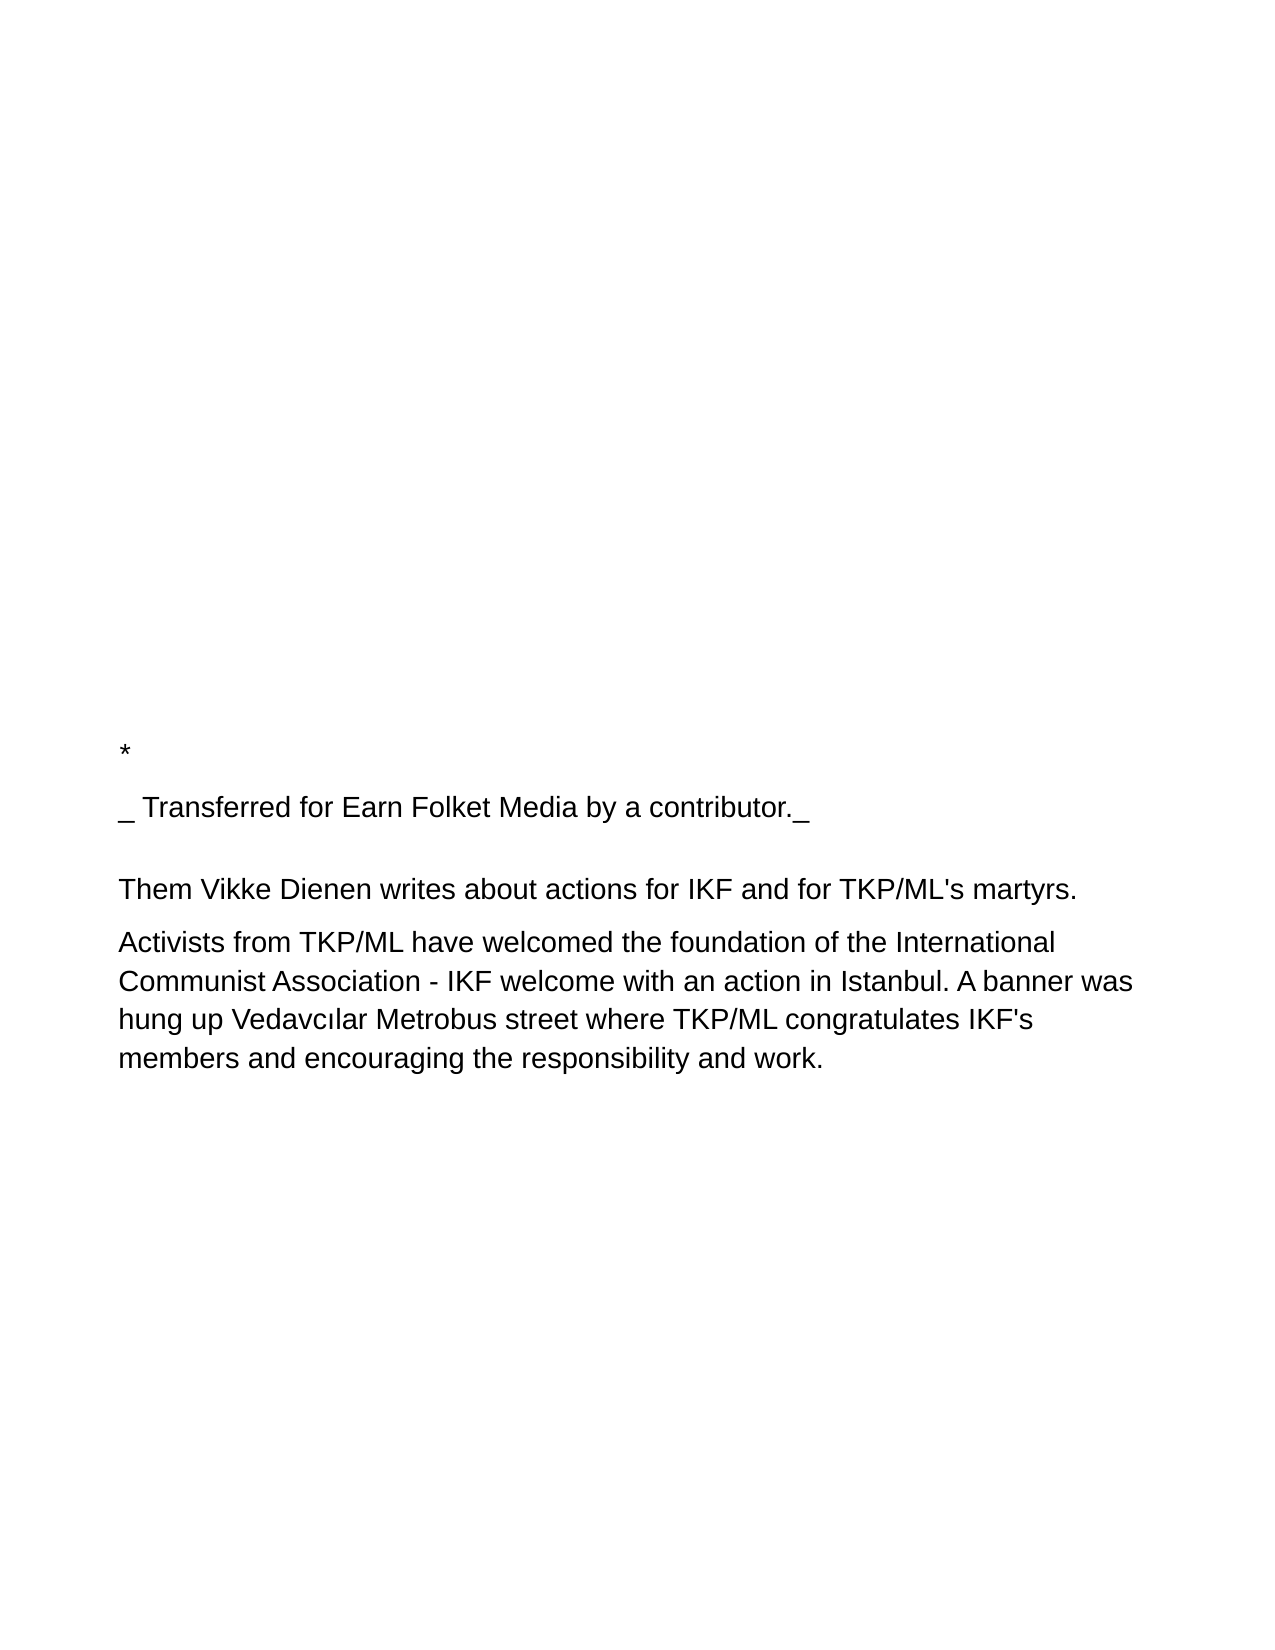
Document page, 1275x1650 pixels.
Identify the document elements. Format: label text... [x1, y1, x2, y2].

text Activists from TKP/ML have welcomed the foundation of the International Communist Association - IKF welcome with an action in Istanbul. A banner was hung up Vedavcılar Metrobus street where TKP/ML congratulates IKF's members and encouraging the responsibility and work. [118, 925, 1157, 1074]
text Them Vikke Dienen writes about actions for IKF and for TKP/ML's martyrs. [118, 872, 1157, 906]
text * [118, 118, 1157, 771]
text _ Transferred for Earn Folket Media by a contributor._ [118, 790, 1157, 824]
